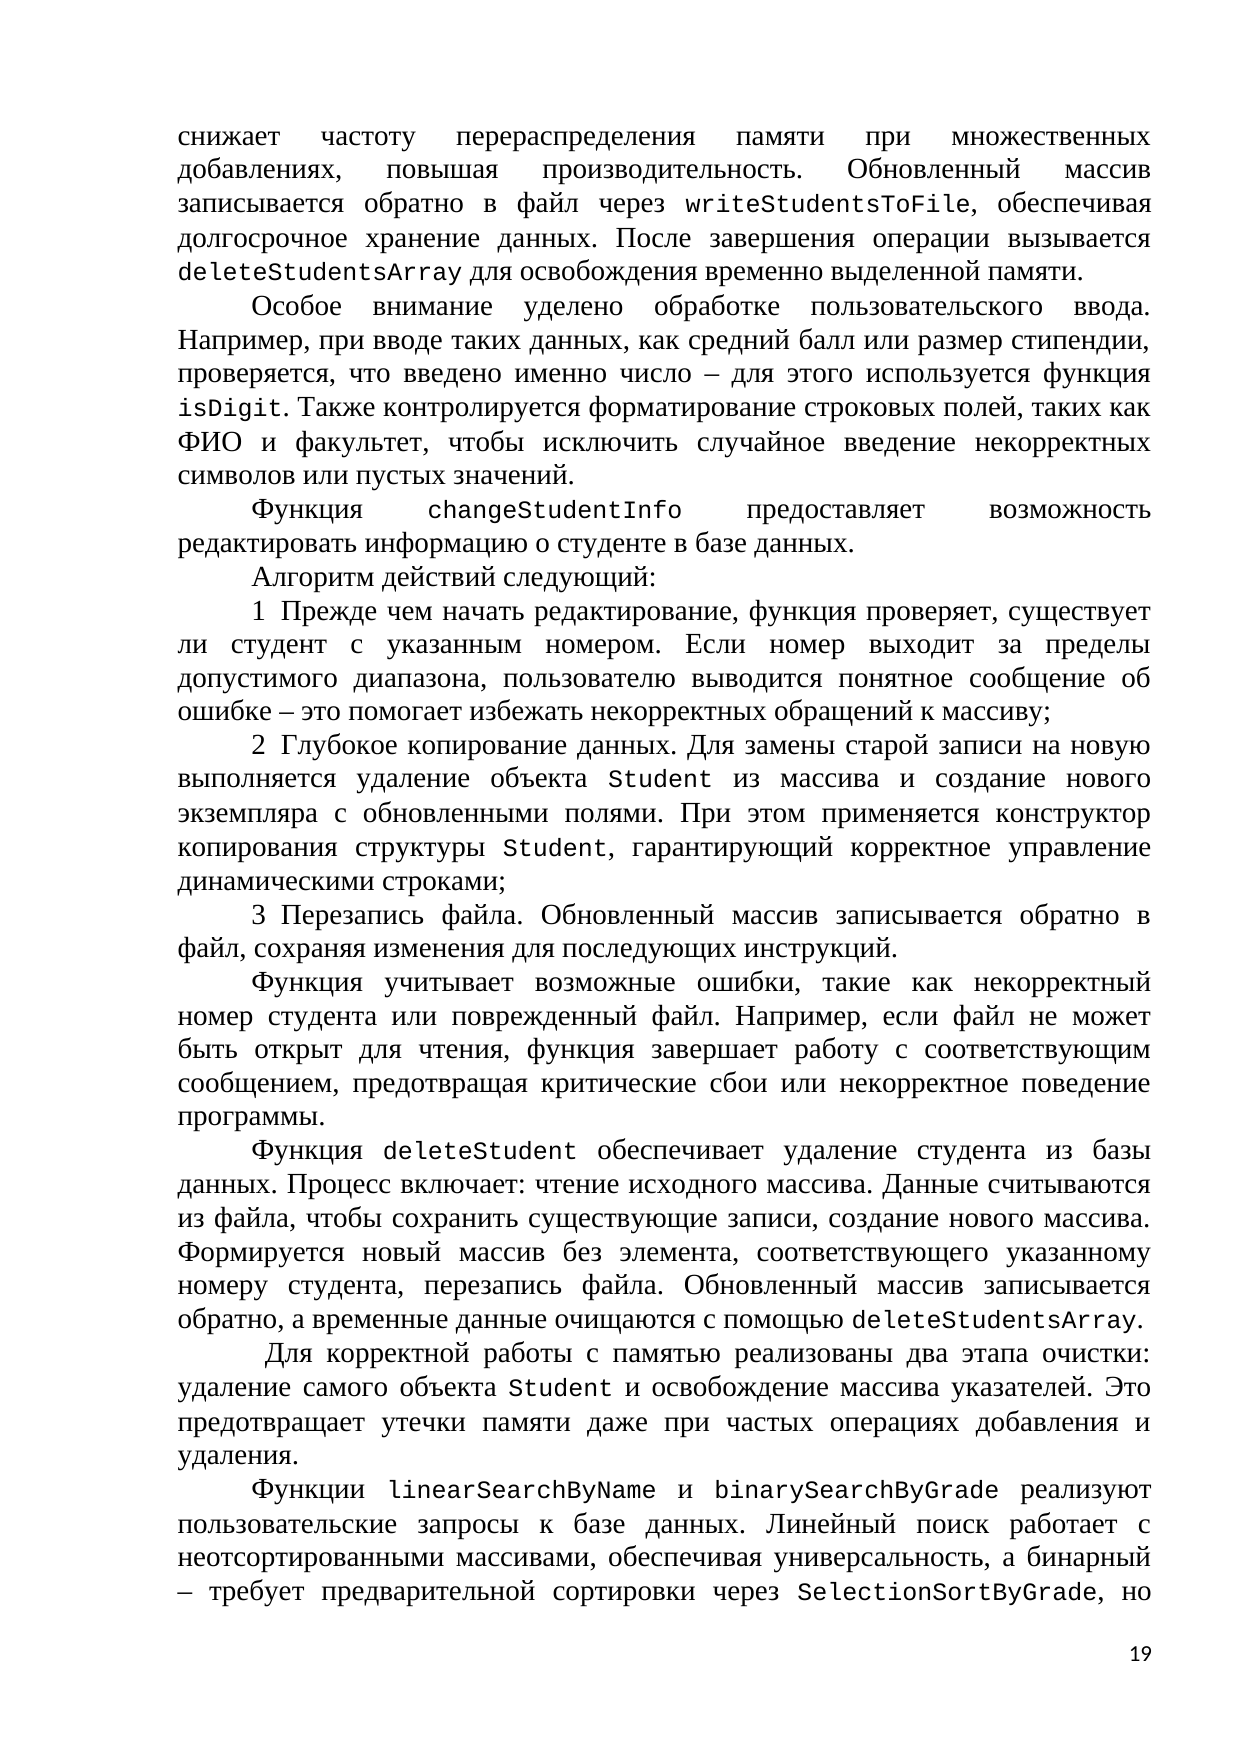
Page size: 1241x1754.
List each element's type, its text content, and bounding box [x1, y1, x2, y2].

text Функция учитывает возможные ошибки, такие как некорректный номер студента или поврежденный файл. Например, если файл не может быть открыт для чтения, функция завершает работу с соответствующим сообщением, предотвращая критические сбои или некорректное поведение программы. [177, 964, 1152, 1132]
text Функция deleteStudent обеспечивает удаление студента из базы данных. Процесс включает: чтение исходного массива. Данные считываются из файла, чтобы сохранить существующие записи, создание нового массива. Формируется новый массив без элемента, соответствующего указанному номеру студента, перезапись файла. Обновленный массив записывается обратно, а временные данные очищаются с помощью deleteStudentsArray. [177, 1132, 1152, 1336]
text Функции linearSearchByName и binarySearchByGrade реализуют пользовательские запросы к базе данных. Линейный поиск работает с неотсортированными массивами, обеспечивая универсальность, а бинарный – требует предварительной сортировки через SelectionSortByGrade, но [177, 1471, 1152, 1608]
text снижает частоту перераспределения памяти при множественных добавлениях, повышая производительность. Обновленный массив записывается обратно в файл через writeStudentsToFile, обеспечивая долгосрочное хранение данных. После завершения операции вызывается deleteStudentsArray для освобождения временно выделенной памяти. [177, 118, 1152, 288]
text Особое внимание уделено обработке пользовательского ввода. Например, при вводе таких данных, как средний балл или размер стипендии, проверяется, что введено именно число – для этого используется функция isDigit. Также контролируется форматирование строковых полей, таких как ФИО и факультет, чтобы исключить случайное введение некорректных символов или пустых значений. [177, 288, 1152, 491]
list Прежде чем начать редактирование, функция проверяет, существует ли студент с указанным номером. Если номер выходит за пределы допустимого диапазона, пользователю выводится понятное сообщение об ошибке – это помогает избежать некорректных обращений к массиву; [177, 593, 1152, 727]
text Для корректной работы с памятью реализованы два этапа очистки: удаление самого объекта Student и освобождение массива указателей. Это предотвращает утечки памяти даже при частых операциях добавления и удаления. [177, 1336, 1152, 1471]
list Глубокое копирование данных. Для замены старой записи на новую выполняется удаление объекта Student из массива и создание нового экземпляра с обновленными полями. При этом применяется конструктор копирования структуры Student, гарантирующий корректное управление динамическими строками; [177, 727, 1152, 897]
text Функция changeStudentInfo предоставляет возможность редактировать информацию о студенте в базе данных. [177, 491, 1152, 559]
text Алгоритм действий следующий: [177, 559, 1152, 593]
list Перезапись файла. Обновленный массив записывается обратно в файл, сохраняя изменения для последующих инструкций. [177, 897, 1152, 964]
